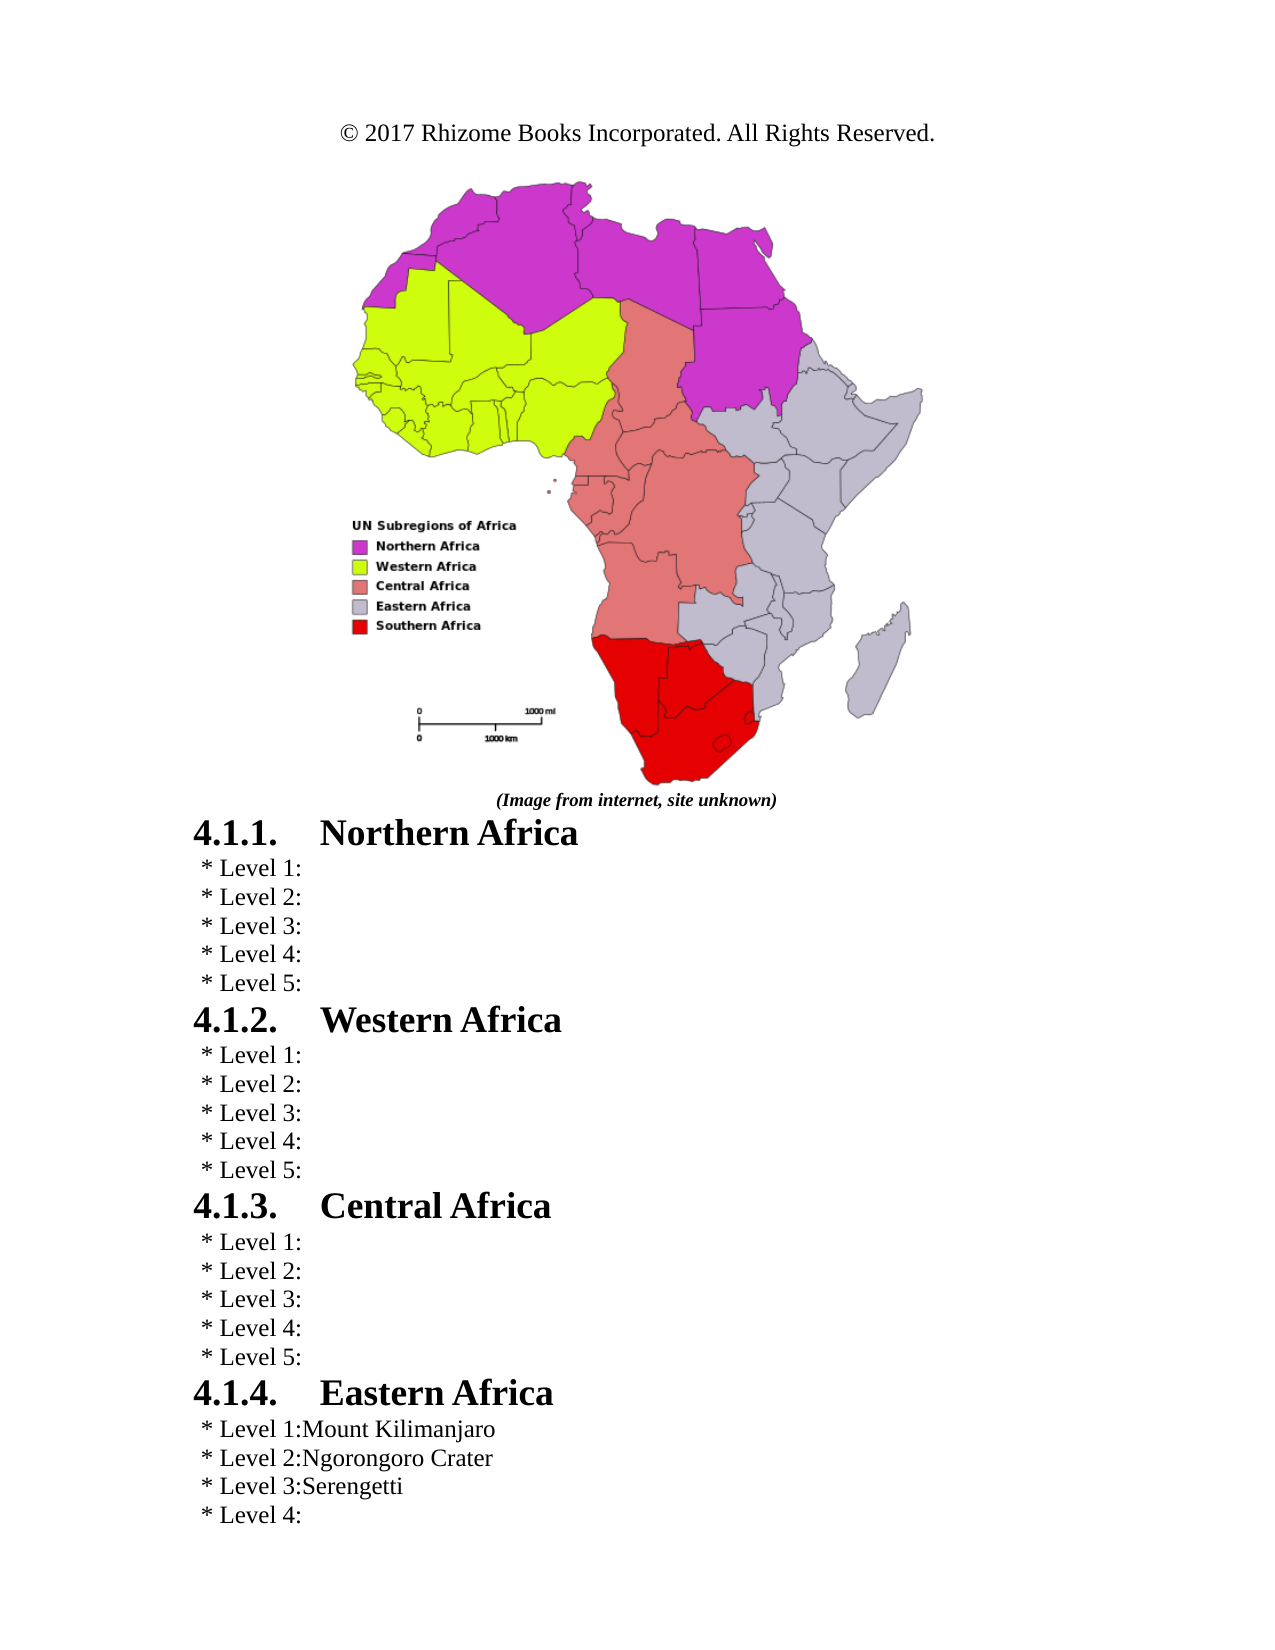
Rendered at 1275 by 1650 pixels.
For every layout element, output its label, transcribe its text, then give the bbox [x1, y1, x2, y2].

list * Level 2: [156, 882, 1157, 911]
list Eastern Africa [193, 1371, 1157, 1414]
list * Level 3:Serengetti [156, 1471, 1157, 1500]
text (Image from internet, site unknown) [118, 178, 1157, 810]
list * Level 2: [156, 1256, 1157, 1284]
list * Level 4: [156, 1313, 1157, 1342]
list Northern Africa [193, 810, 1157, 853]
list * Level 5: [156, 1155, 1157, 1184]
list * Level 2: [156, 1069, 1157, 1098]
list * Level 2:Ngorongoro Crater [156, 1443, 1157, 1471]
list Central Africa [193, 1184, 1157, 1227]
list * Level 5: [156, 968, 1157, 997]
list * Level 1: [156, 853, 1157, 882]
list * Level 1: [156, 1040, 1157, 1069]
list * Level 3: [156, 1098, 1157, 1126]
list * Level 4: [156, 1126, 1157, 1155]
list * Level 5: [156, 1342, 1157, 1371]
list * Level 4: [156, 939, 1157, 968]
list * Level 3: [156, 911, 1157, 939]
list * Level 1: [156, 1227, 1157, 1256]
picture [337, 178, 938, 789]
list * Level 3: [156, 1284, 1157, 1313]
list Western Africa [193, 997, 1157, 1040]
list * Level 4: [156, 1500, 1157, 1529]
list * Level 1:Mount Kilimanjaro [156, 1414, 1157, 1443]
